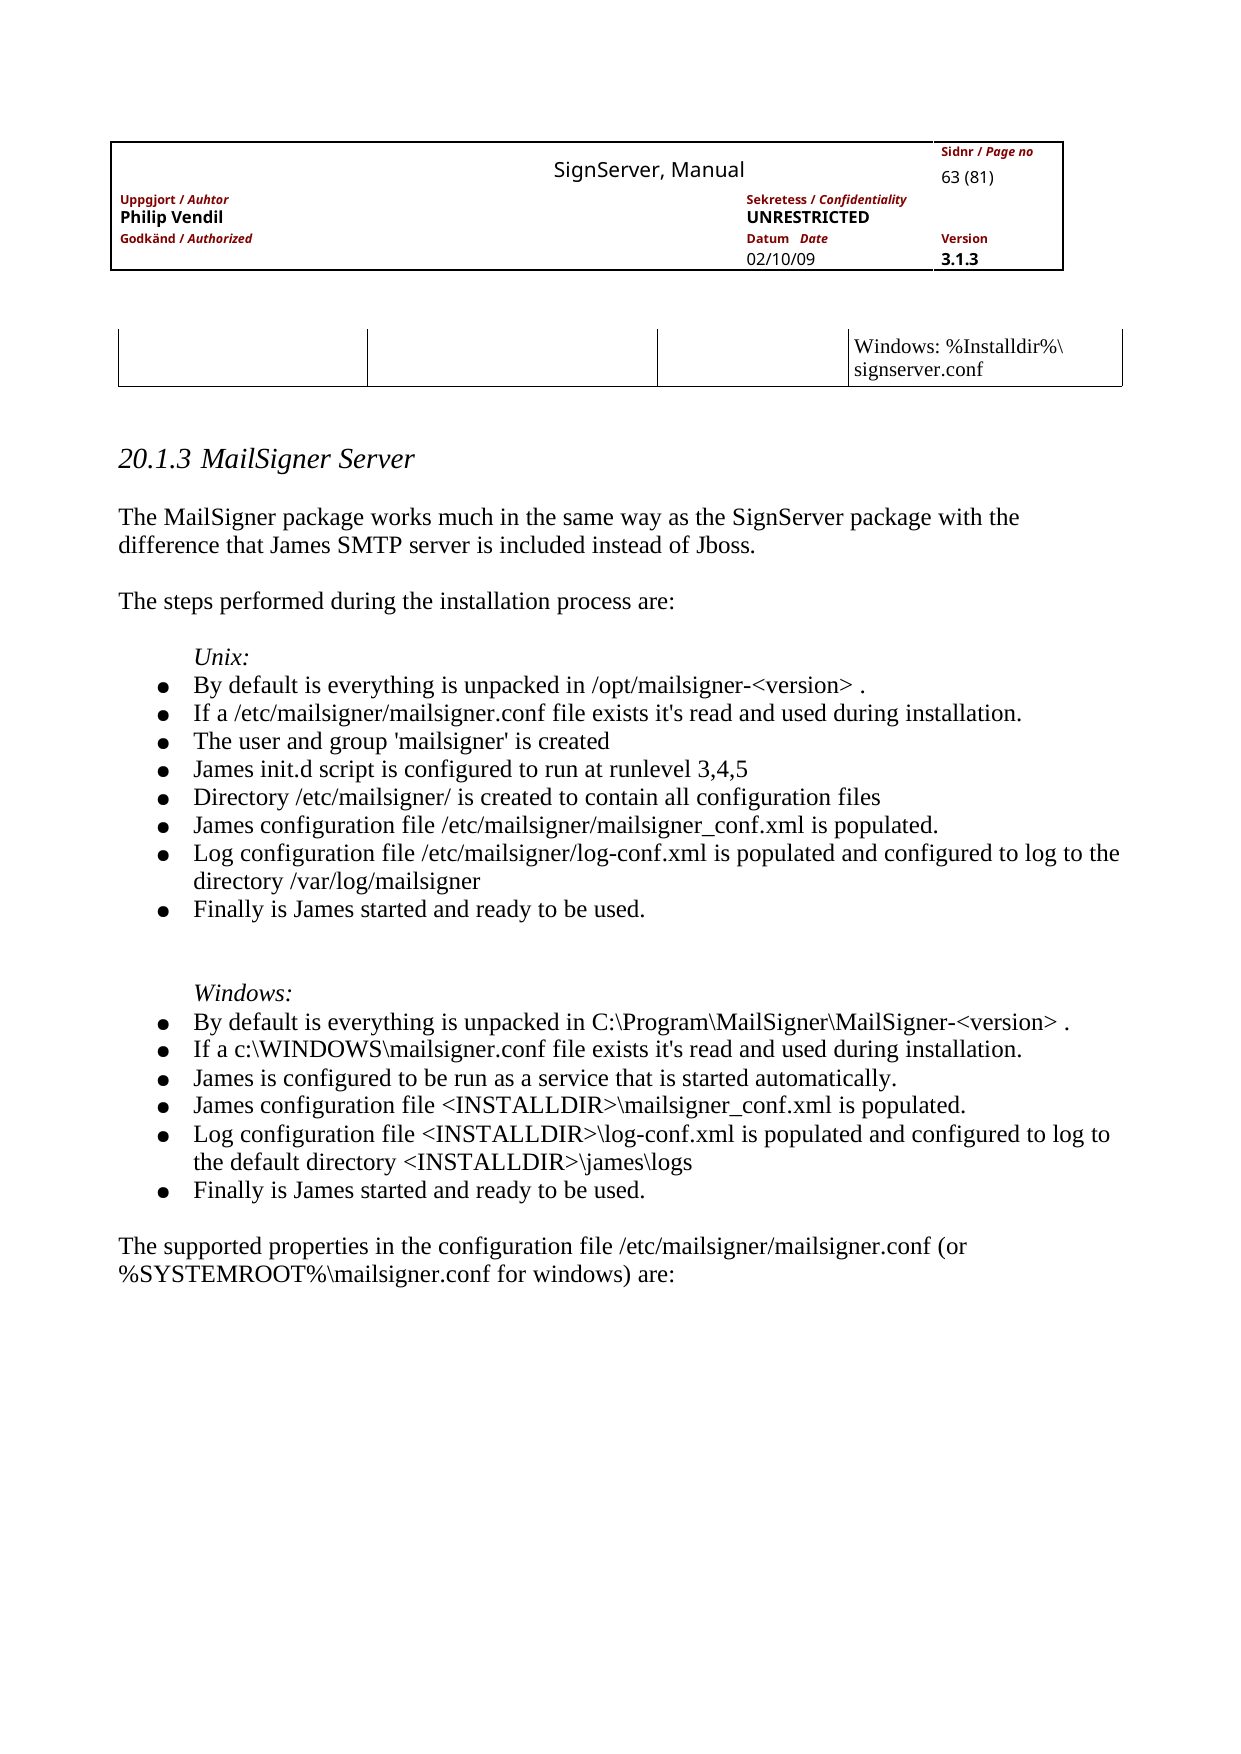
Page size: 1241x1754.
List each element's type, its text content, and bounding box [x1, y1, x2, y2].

list If a /etc/mailsigner/mailsigner.conf file exists it's read and used during installation. [156, 699, 1122, 727]
text The MailSigner package works much in the same way as the SignServer package with the difference that James SMTP server is included instead of Jboss. [118, 503, 1122, 559]
list The user and group 'mailsigner' is created [156, 727, 1122, 755]
list James configuration file <INSTALLDIR>\mailsigner_conf.xml is populated. [156, 1091, 1122, 1119]
list Log configuration file <INSTALLDIR>\log-conf.xml is populated and configured to log to the default directory <INSTALLDIR>\james\logs [156, 1119, 1122, 1176]
list If a c:\WINDOWS\mailsigner.conf file exists it's read and used during installation. [156, 1035, 1122, 1063]
list By default is everything is unpacked in /opt/mailsigner-<version> . [156, 671, 1122, 699]
subtitle MailSigner Server [118, 442, 1122, 475]
list Log configuration file /etc/mailsigner/log-conf.xml is populated and configured to log to the directory /var/log/mailsigner [156, 839, 1122, 895]
table_cell [658, 329, 848, 386]
list Finally is James started and ready to be used. [156, 1176, 1122, 1203]
text The supported properties in the configuration file /etc/mailsigner/mailsigner.conf (or %SYSTEMROOT%\mailsigner.conf for windows) are: [118, 1203, 1122, 1288]
text The steps performed during the installation process are: [118, 587, 1122, 643]
table_cell Windows: %Installdir%\signserver.conf [849, 329, 1122, 386]
list James init.d script is configured to run at runlevel 3,4,5 [156, 755, 1122, 783]
text Windows: [118, 979, 1122, 1007]
text Unix: [118, 643, 1122, 671]
list By default is everything is unpacked in C:\Program\MailSigner\MailSigner-<version> . [156, 1007, 1122, 1035]
table_cell [368, 329, 657, 386]
list Directory /etc/mailsigner/ is created to contain all configuration files [156, 783, 1122, 811]
list James configuration file /etc/mailsigner/mailsigner_conf.xml is populated. [156, 811, 1122, 839]
list Finally is James started and ready to be used. [156, 895, 1122, 923]
list James is configured to be run as a service that is started automatically. [156, 1063, 1122, 1091]
table_cell [119, 329, 367, 386]
